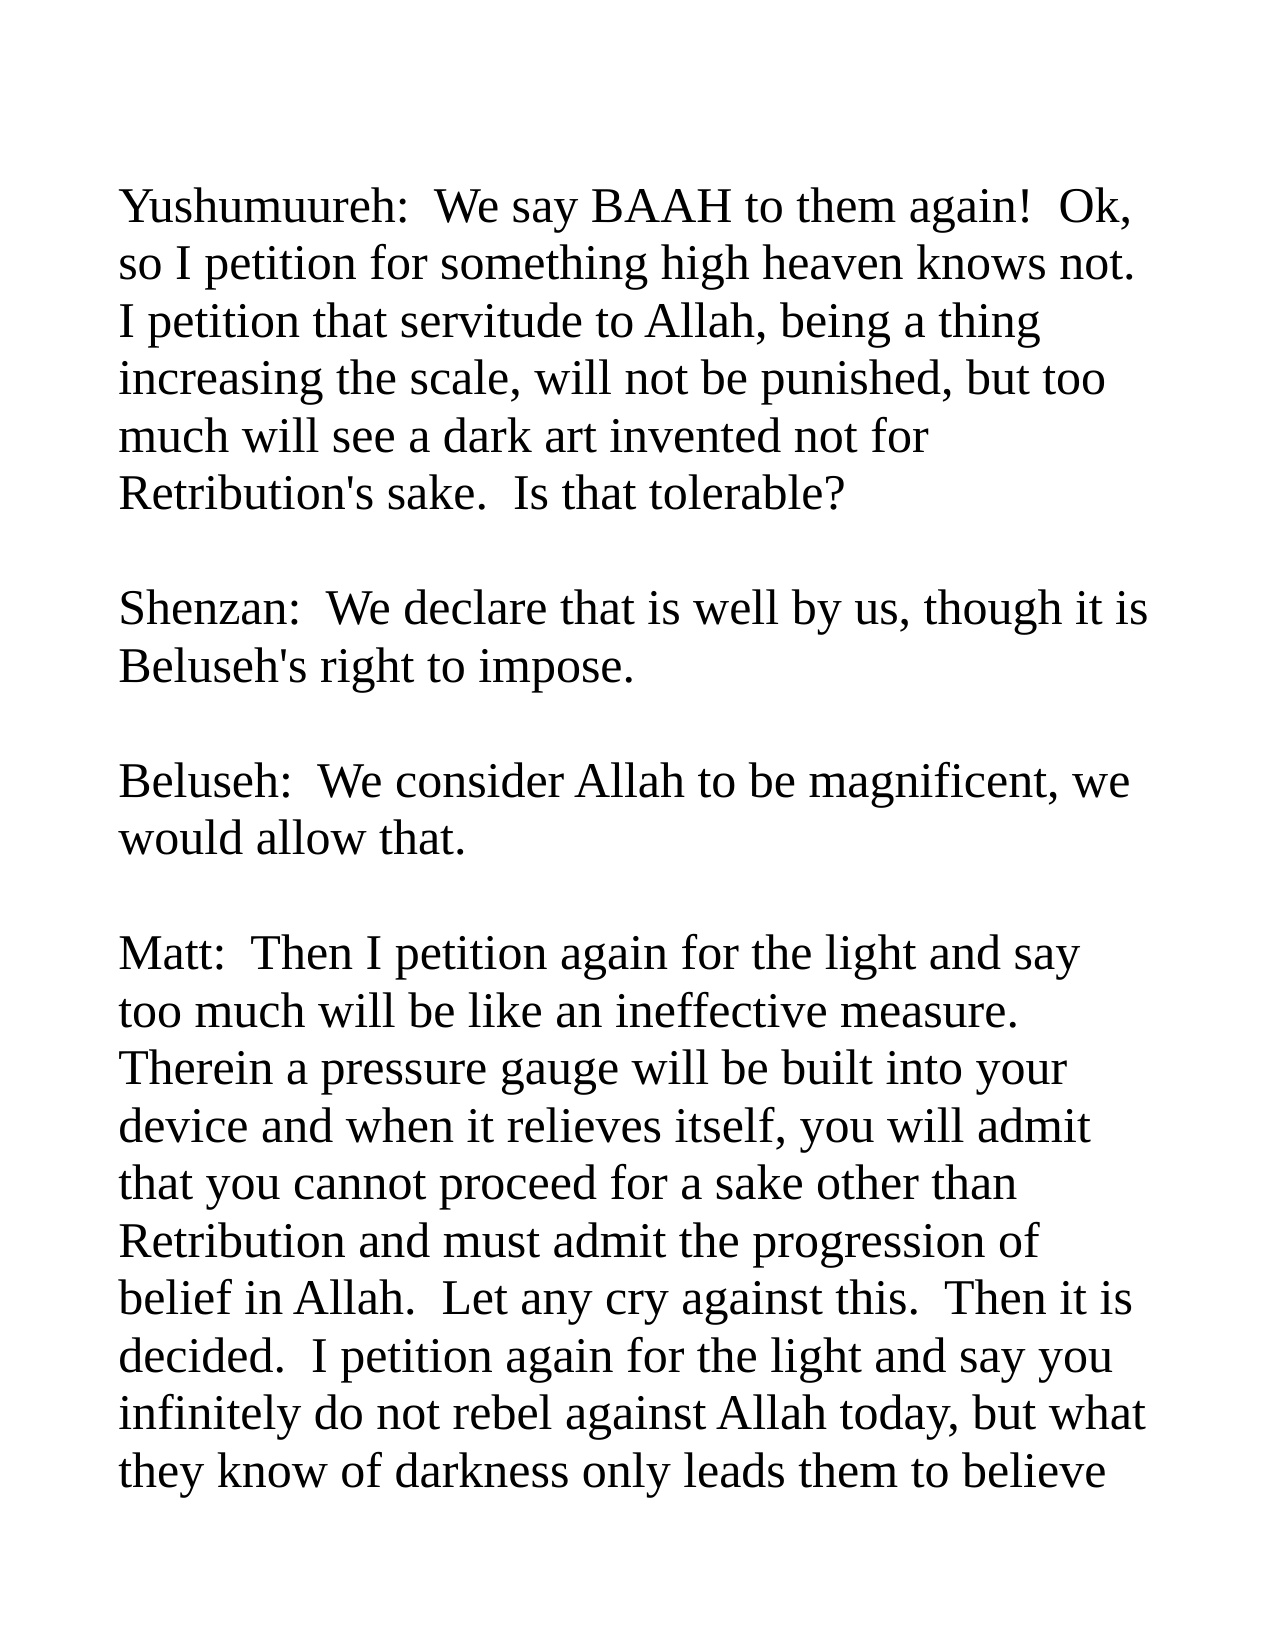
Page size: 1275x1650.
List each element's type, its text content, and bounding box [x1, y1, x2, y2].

text Shenzan: We declare that is well by us, though it is Beluseh's right to impose. [118, 578, 1157, 693]
text Matt: Then I petition again for the light and say too much will be like an ineffective measure. Therein a pressure gauge will be built into your device and when it relieves itself, you will admit that you cannot proceed for a sake other than Retribution and must admit the progression of belief in Allah. Let any cry against this. Then it is decided. I petition again for the light and say you infinitely do not rebel against Allah today, but what they know of darkness only leads them to believe [118, 923, 1157, 1498]
text Yushumuureh: We say BAAH to them again! Ok, so I petition for something high heaven knows not. I petition that servitude to Allah, being a thing increasing the scale, will not be punished, but too much will see a dark art invented not for Retribution's sake. Is that tolerable? [118, 176, 1157, 521]
text Beluseh: We consider Allah to be magnificent, we would allow that. [118, 751, 1157, 866]
